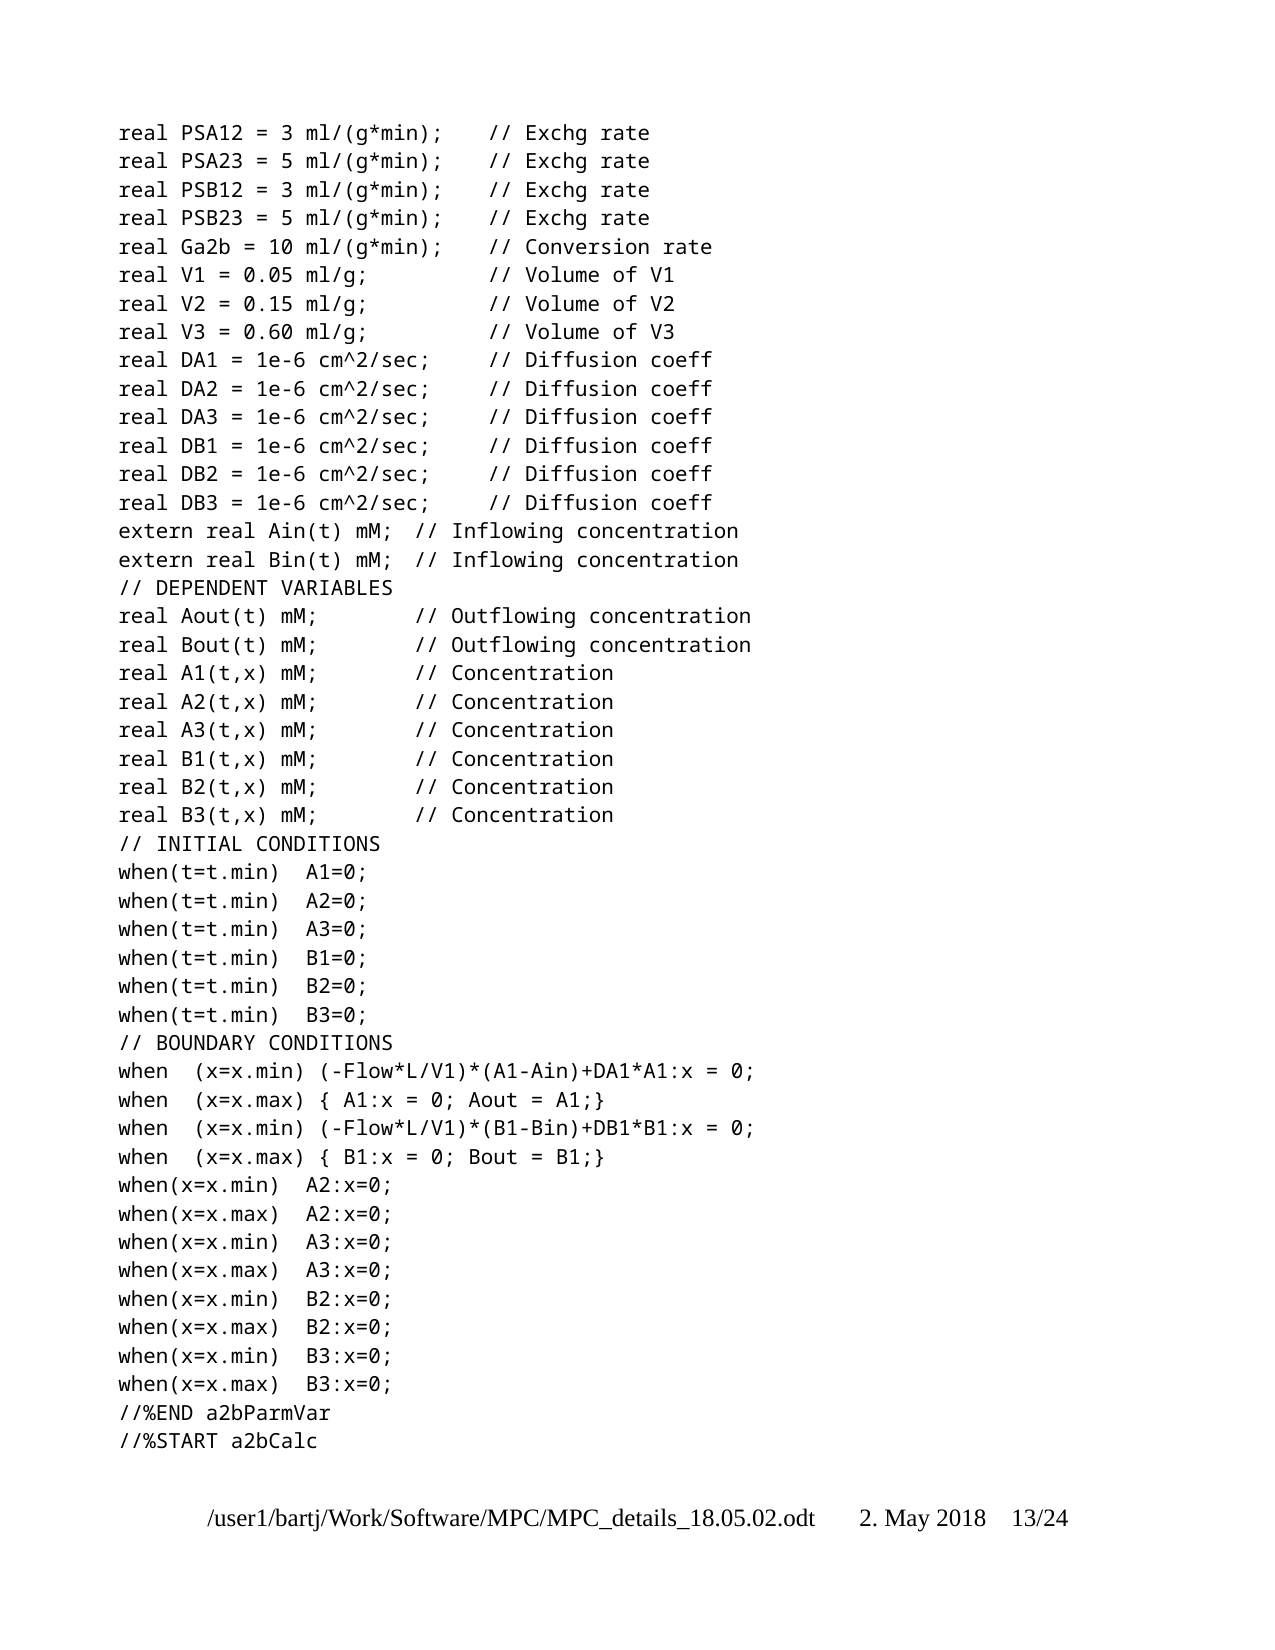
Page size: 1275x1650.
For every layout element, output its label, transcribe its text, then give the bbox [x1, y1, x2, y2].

text real A3(t,x) mM; // Concentration [118, 715, 1157, 744]
text when(x=x.min) A3:x=0; [118, 1227, 1157, 1256]
text when(t=t.min) B3=0; [118, 1000, 1157, 1028]
text real A2(t,x) mM; // Concentration [118, 687, 1157, 715]
text real DB3 = 1e-6 cm^2/sec; // Diffusion coeff [118, 488, 1157, 516]
text when (x=x.max) { A1:x = 0; Aout = A1;} [118, 1085, 1157, 1113]
text when (x=x.min) (-Flow*L/V1)*(A1-Ain)+DA1*A1:x = 0; [118, 1057, 1157, 1085]
text when(x=x.min) B3:x=0; [118, 1341, 1157, 1369]
text // DEPENDENT VARIABLES [118, 573, 1157, 602]
text when(x=x.max) A3:x=0; [118, 1256, 1157, 1284]
text when(x=x.max) B3:x=0; [118, 1369, 1157, 1398]
text // BOUNDARY CONDITIONS [118, 1028, 1157, 1057]
text real B3(t,x) mM; // Concentration [118, 801, 1157, 829]
text real PSB23 = 5 ml/(g*min); // Exchg rate [118, 203, 1157, 232]
text real DA2 = 1e-6 cm^2/sec; // Diffusion coeff [118, 374, 1157, 402]
text real DB2 = 1e-6 cm^2/sec; // Diffusion coeff [118, 459, 1157, 488]
text //%END a2bParmVar [118, 1398, 1157, 1426]
text real PSB12 = 3 ml/(g*min); // Exchg rate [118, 175, 1157, 203]
text //%START a2bCalc [118, 1426, 1157, 1455]
text real Aout(t) mM; // Outflowing concentration [118, 602, 1157, 630]
text real V2 = 0.15 ml/g; // Volume of V2 [118, 289, 1157, 317]
text real Bout(t) mM; // Outflowing concentration [118, 630, 1157, 658]
text when(t=t.min) A2=0; [118, 886, 1157, 914]
text real V1 = 0.05 ml/g; // Volume of V1 [118, 260, 1157, 289]
text when(x=x.max) B2:x=0; [118, 1312, 1157, 1341]
text extern real Bin(t) mM; // Inflowing concentration [118, 545, 1157, 573]
text when(t=t.min) B1=0; [118, 943, 1157, 971]
text real DB1 = 1e-6 cm^2/sec; // Diffusion coeff [118, 431, 1157, 459]
text real DA1 = 1e-6 cm^2/sec; // Diffusion coeff [118, 346, 1157, 374]
text real PSA12 = 3 ml/(g*min); // Exchg rate [118, 118, 1157, 147]
text real V3 = 0.60 ml/g; // Volume of V3 [118, 317, 1157, 346]
text real Ga2b = 10 ml/(g*min); // Conversion rate [118, 232, 1157, 260]
text when (x=x.min) (-Flow*L/V1)*(B1-Bin)+DB1*B1:x = 0; [118, 1113, 1157, 1142]
text when (x=x.max) { B1:x = 0; Bout = B1;} [118, 1142, 1157, 1170]
text when(t=t.min) A3=0; [118, 914, 1157, 943]
text real B2(t,x) mM; // Concentration [118, 772, 1157, 801]
text real PSA23 = 5 ml/(g*min); // Exchg rate [118, 147, 1157, 175]
text real DA3 = 1e-6 cm^2/sec; // Diffusion coeff [118, 402, 1157, 431]
text when(x=x.min) B2:x=0; [118, 1284, 1157, 1312]
text when(x=x.min) A2:x=0; [118, 1170, 1157, 1199]
text // INITIAL CONDITIONS [118, 829, 1157, 857]
text when(t=t.min) B2=0; [118, 971, 1157, 1000]
text extern real Ain(t) mM; // Inflowing concentration [118, 516, 1157, 545]
text real A1(t,x) mM; // Concentration [118, 658, 1157, 687]
text real B1(t,x) mM; // Concentration [118, 744, 1157, 772]
text when(x=x.max) A2:x=0; [118, 1199, 1157, 1227]
text when(t=t.min) A1=0; [118, 857, 1157, 886]
